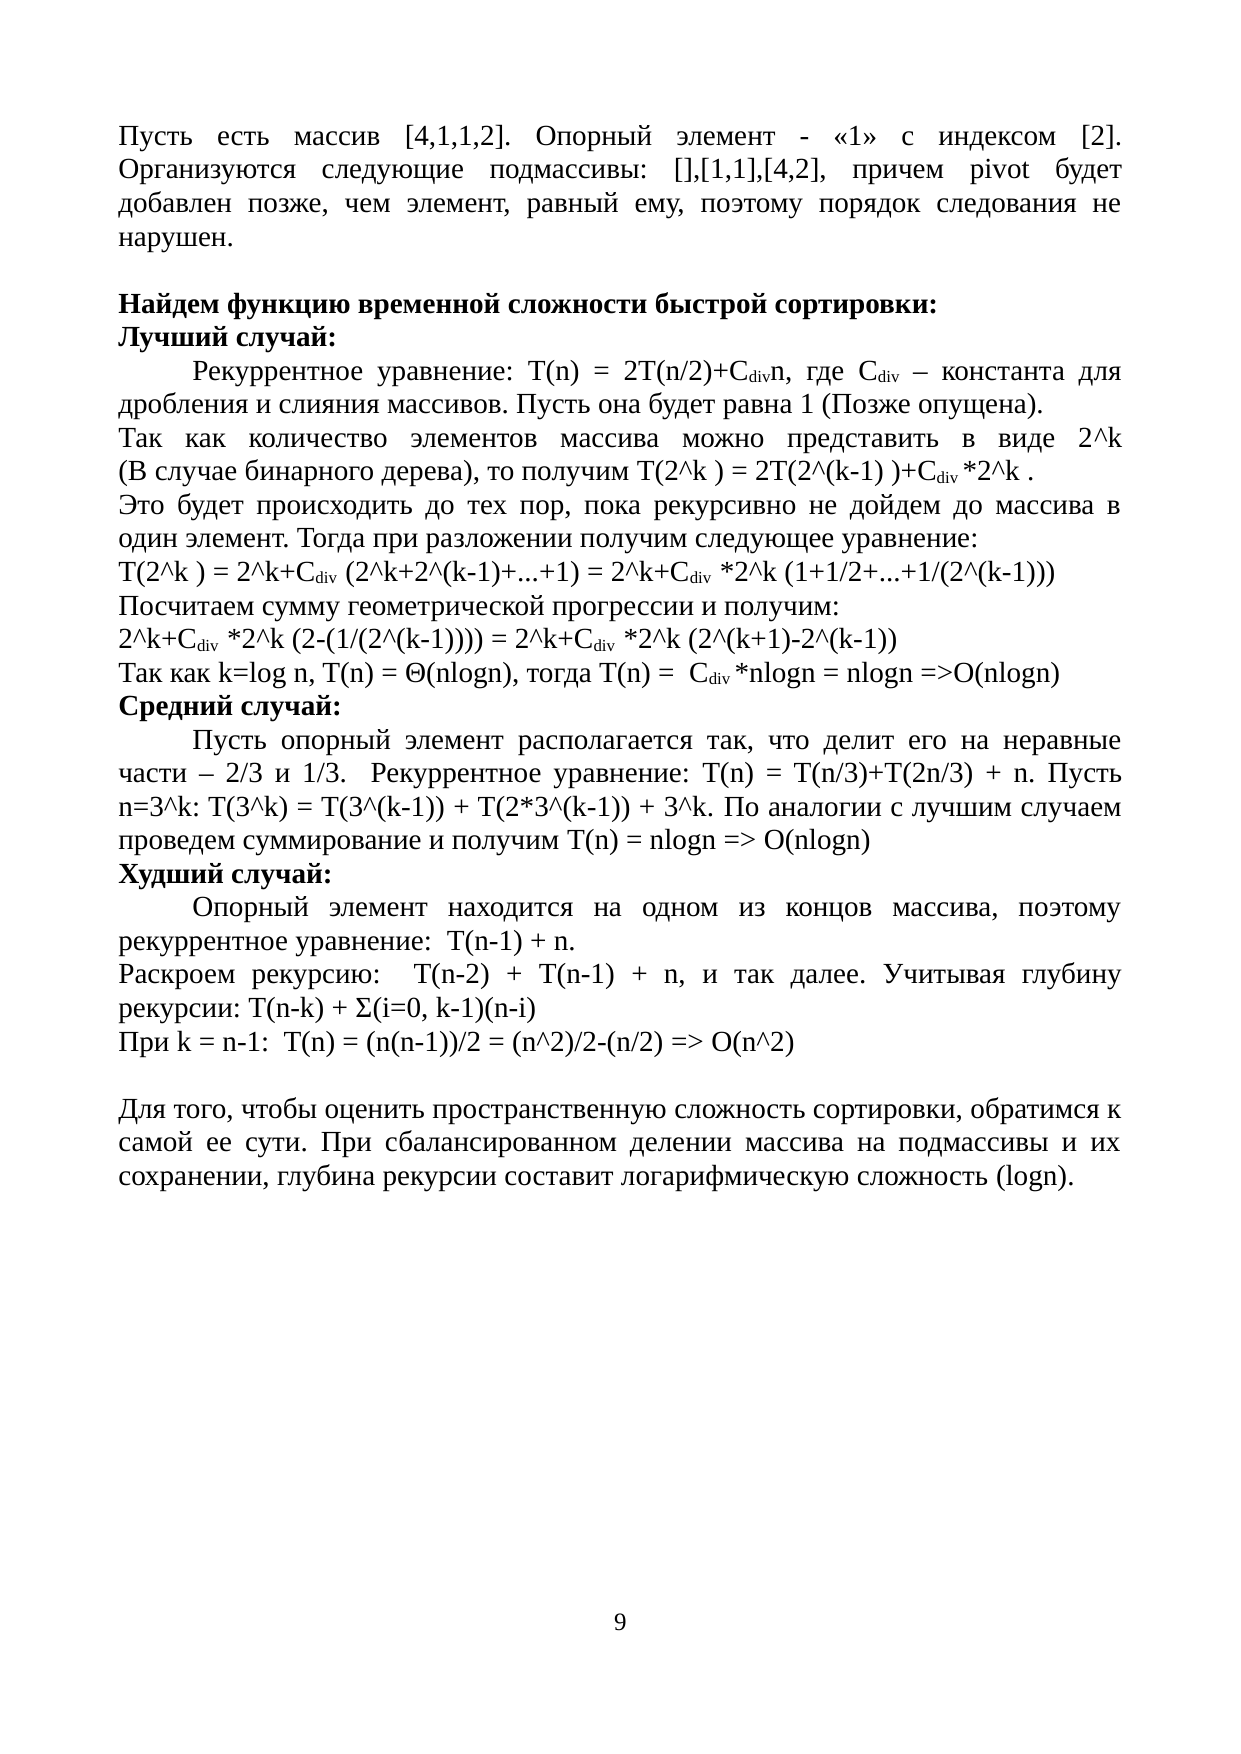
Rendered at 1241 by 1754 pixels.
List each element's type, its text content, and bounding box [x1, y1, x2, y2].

text Пусть опорный элемент располагается так, что делит его на неравные части – 2/3 и 1/3. Рекуррентное уравнение: T(n) = T(n/3)+T(2n/3) + n. Пусть n=3^k: T(3^k) = T(3^(k-1)) + T(2*3^(k-1)) + 3^k. По аналогии с лучшим случаем проведем суммирование и получим T(n) = nlogn => O(nlogn) [118, 722, 1122, 856]
text Лучший случай: [118, 319, 1122, 353]
text При k = n-1: T(n) = (n(n-1))/2 = (n^2)/2-(n/2) => O(n^2) [118, 1024, 1122, 1057]
text Худший случай: [118, 856, 1122, 889]
text Найдем функцию временной сложности быстрой сортировки: [118, 286, 1122, 319]
text Посчитаем сумму геометрической прогрессии и получим: [118, 588, 1122, 621]
text Средний случай: [118, 688, 1122, 722]
text Раскроем рекурсию: T(n-2) + T(n-1) + n, и так далее. Учитывая глубину рекурсии: T(n-k) + Σ(i=0, k-1)(n-i) [118, 957, 1122, 1024]
text Пусть есть массив [4,1,1,2]. Опорный элемент - «1» с индексом [2]. Организуются следующие подмассивы: [],[1,1],[4,2], причем pivot будет добавлен позже, чем элемент, равный ему, поэтому порядок следования не нарушен. [118, 118, 1122, 252]
text Так как количество элементов массива можно представить в виде 2^k (В случае бинарного дерева), то получим T(2^k ) = 2T(2^(k-1) )+Cdiv *2^k . [118, 420, 1122, 487]
text T(2^k ) = 2^k+Cdiv (2^k+2^(k-1)+...+1) = 2^k+Cdiv *2^k (1+1/2+...+1/(2^(k-1))) [118, 554, 1122, 588]
text Для того, чтобы оценить пространственную сложность сортировки, обратимся к самой ее сути. При сбалансированном делении массива на подмассивы и их сохранении, глубина рекурсии составит логарифмическую сложность (logn). [118, 1091, 1122, 1191]
text 2^k+Cdiv *2^k (2-(1/(2^(k-1)))) = 2^k+Cdiv *2^k (2^(k+1)-2^(k-1)) [118, 621, 1122, 655]
text Это будет происходить до тех пор, пока рекурсивно не дойдем до массива в один элемент. Тогда при разложении получим следующее уравнение: [118, 487, 1122, 554]
text Так как k=log n, T(n) = Θ(nlogn), тогда T(n) = Cdiv *nlogn = nlogn =>O(nlogn) [118, 655, 1122, 688]
text Рекуррентное уравнение: T(n) = 2T(n/2)+Cdivn, где Cdiv – константа для дробления и слияния массивов. Пусть она будет равна 1 (Позже опущена). [118, 353, 1122, 420]
text Опорный элемент находится на одном из концов массива, поэтому рекуррентное уравнение: T(n-1) + n. [118, 889, 1122, 957]
